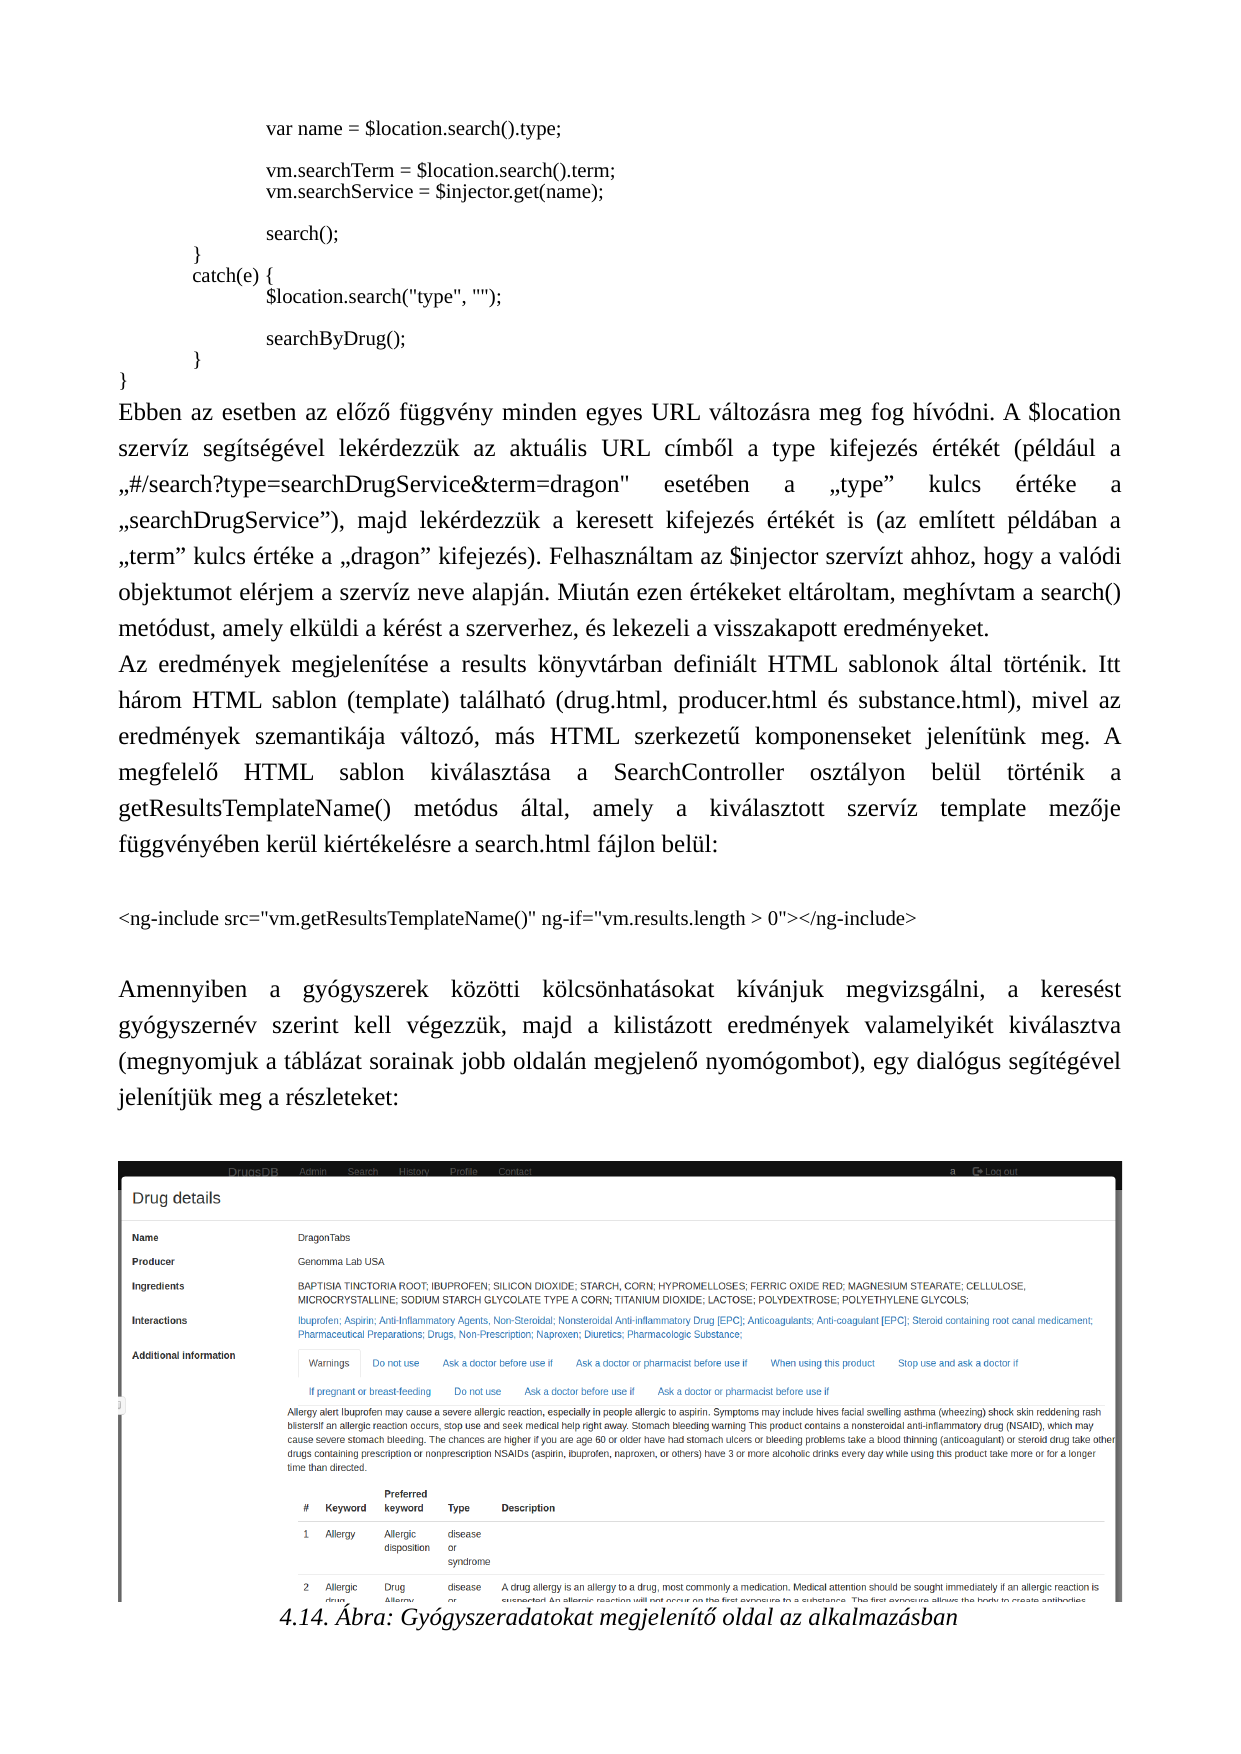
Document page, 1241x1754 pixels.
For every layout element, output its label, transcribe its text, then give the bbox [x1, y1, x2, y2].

text catch(e) { [118, 265, 1122, 286]
text vm.searchService = $injector.get(name); [118, 181, 1122, 202]
text <ng-include src="vm.getResultsTemplateName()" ng-if="vm.results.length > 0"></ng-include> [118, 896, 1122, 932]
text search(); [118, 223, 1122, 244]
text } [118, 349, 1122, 371]
text var name = $location.search().type; [118, 118, 1122, 139]
text $location.search("type", ""); [118, 286, 1122, 307]
text vm.searchTerm = $location.search().term; [118, 160, 1122, 181]
text Ebben az esetben az előző függvény minden egyes URL változásra meg fog hívódni. A $location szervíz segítségével lekérdezzük az aktuális URL címből a type kifejezés értékét (például a „#/search?type=searchDrugService&term=dragon" esetében a „type” kulcs értéke a „searchDrugService”), majd lekérdezzük a keresett kifejezés értékét is (az említett példában a „term” kulcs értéke a „dragon” kifejezés). Felhasználtam az $injector szervízt ahhoz, hogy a valódi objektumot elérjem a szervíz neve alapján. Miután ezen értékeket eltároltam, meghívtam a search() metódust, amely elküldi a kérést a szerverhez, és lekezeli a visszakapott eredményeket. [118, 392, 1122, 644]
text 4.14. Ábra: Gyógyszeradatokat megjelenítő oldal az alkalmazásban [118, 1602, 1122, 1631]
text searchByDrug(); [118, 328, 1122, 349]
text Az eredmények megjelenítése a results könyvtárban definiált HTML sablonok által történik. Itt három HTML sablon (template) található (drug.html, producer.html és substance.html), mivel az eredmények szemantikája változó, más HTML szerkezetű komponenseket jelenítünk meg. A megfelelő HTML sablon kiválasztása a SearchController osztályon belül történik a getResultsTemplateName() metódus által, amely a kiválasztott szervíz template mezője függvényében kerül kiértékelésre a search.html fájlon belül: [118, 644, 1122, 860]
text Amennyiben a gyógyszerek közötti kölcsönhatásokat kívánjuk megvizsgálni, a keresést gyógyszernév szerint kell végezzük, majd a kilistázott eredmények valamelyikét kiválasztva (megnyomjuk a táblázat sorainak jobb oldalán megjelenő nyomógombot), egy dialógus segítégével jelenítjük meg a részleteket: [118, 968, 1122, 1112]
text } [118, 244, 1122, 265]
picture [118, 1161, 1123, 1602]
text } [118, 371, 1122, 392]
